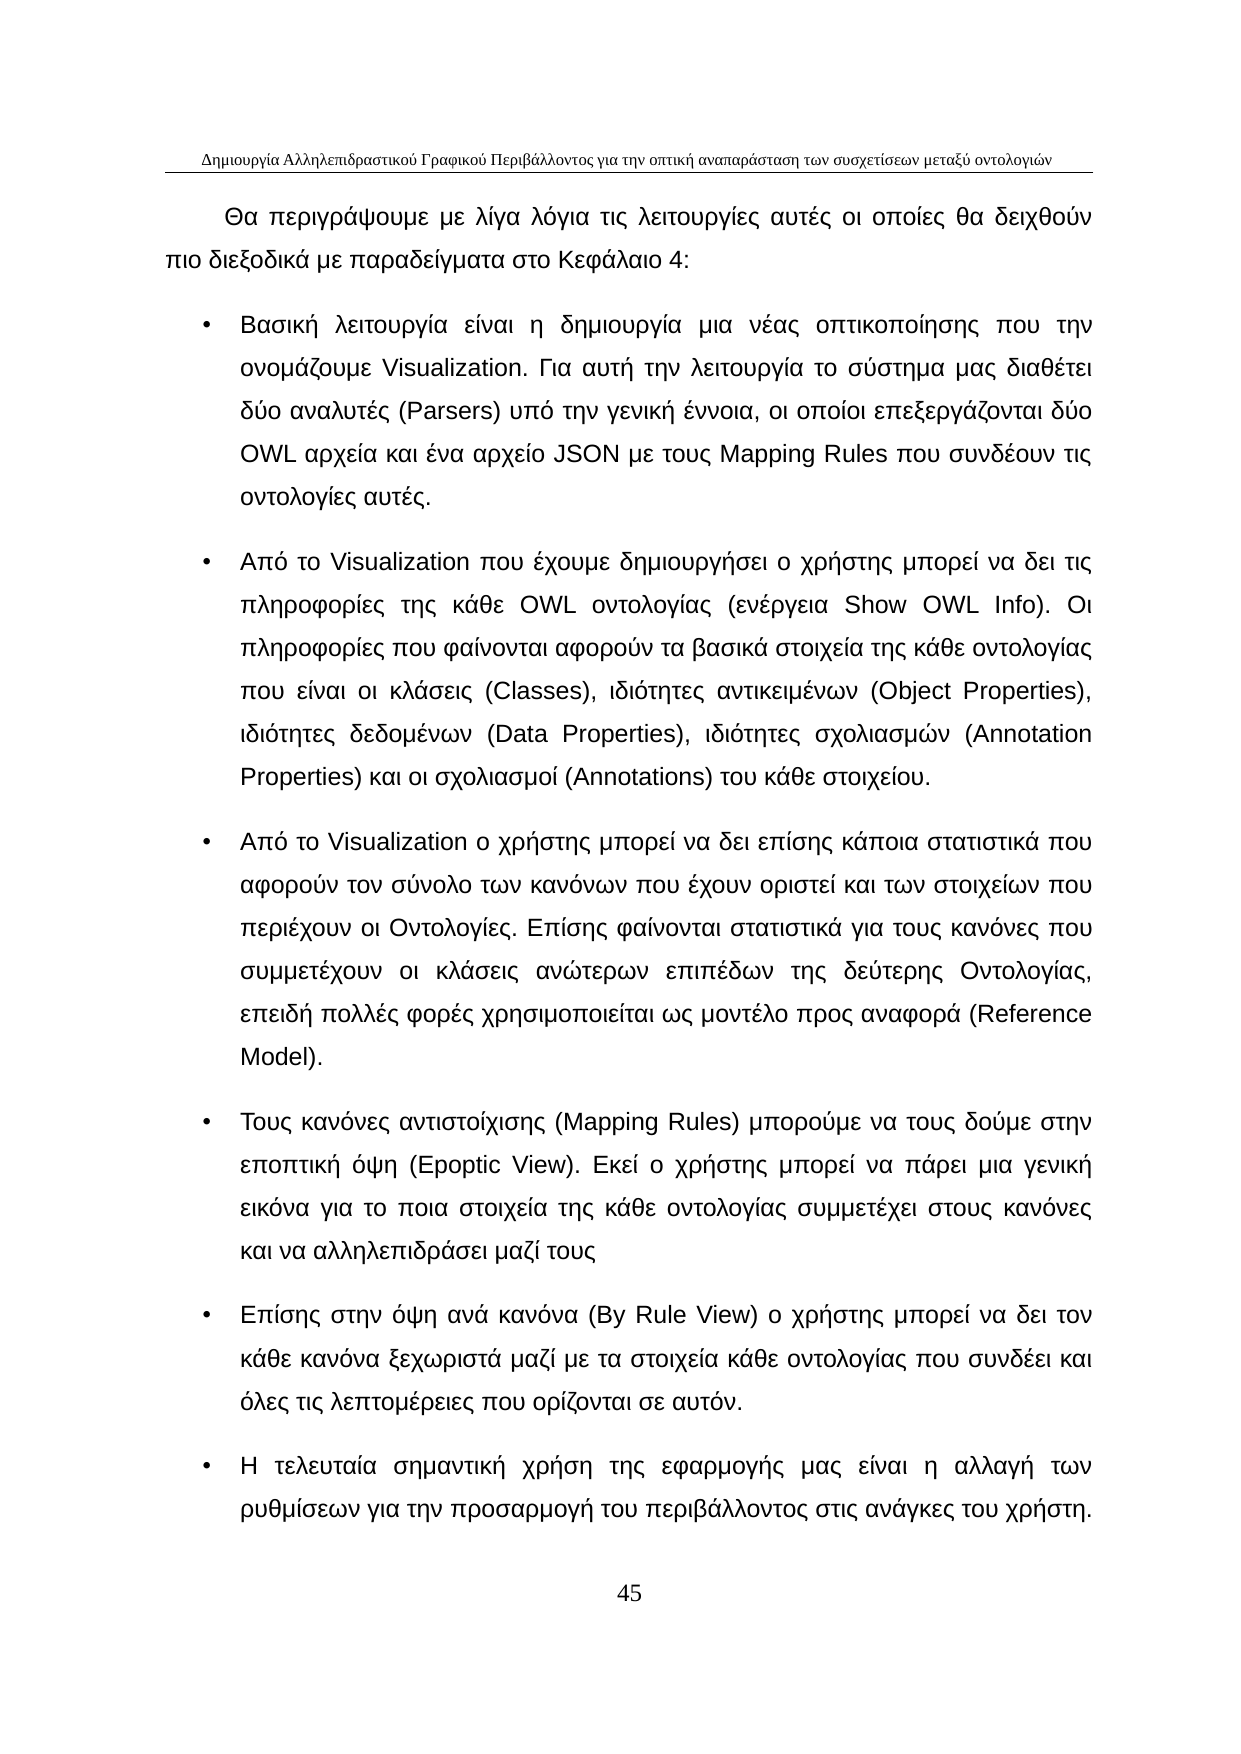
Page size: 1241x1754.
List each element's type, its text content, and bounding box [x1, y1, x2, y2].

list Βασική λειτουργία είναι η δημιουργία μια νέας οπτικοποίησης που την ονομάζουμε Visualization. Για αυτή την λειτουργία το σύστημα μας διαθέτει δύο αναλυτές (Parsers) υπό την γενική έννοια, οι οποίοι επεξεργάζονται δύο OWL αρχεία και ένα αρχείο JSON με τους Mapping Rules που συνδέουν τις οντολογίες αυτές. [202, 310, 1093, 511]
list Η τελευταία σημαντική χρήση της εφαρμογής μας είναι η αλλαγή των ρυθμίσεων για την προσαρμογή του περιβάλλοντος στις ανάγκες του χρήστη. [202, 1451, 1093, 1523]
text Θα περιγράψουμε με λίγα λόγια τις λειτουργίες αυτές οι οποίες θα δειχθούν πιο διεξοδικά με παραδείγματα στο Κεφάλαιο 4: [165, 202, 1093, 274]
list Από το Visualization ο χρήστης μπορεί να δει επίσης κάποια στατιστικά που αφορούν τον σύνολο των κανόνων που έχουν οριστεί και των στοιχείων που περιέχουν οι Οντολογίες. Επίσης φαίνονται στατιστικά για τους κανόνες που συμμετέχουν οι κλάσεις ανώτερων επιπέδων της δεύτερης Οντολογίας, επειδή πολλές φορές χρησιμοποιείται ως μοντέλο προς αναφορά (Reference Model). [202, 827, 1093, 1071]
list Από το Visualization που έχουμε δημιουργήσει ο χρήστης μπορεί να δει τις πληροφορίες της κάθε OWL οντολογίας (ενέργεια Show OWL Info). Οι πληροφορίες που φαίνονται αφορούν τα βασικά στοιχεία της κάθε οντολογίας που είναι οι κλάσεις (Classes), ιδιότητες αντικειμένων (Object Properties), ιδιότητες δεδομένων (Data Properties), ιδιότητες σχολιασμών (Annotation Properties) και οι σχολιασμοί (Annotations) του κάθε στοιχείου. [202, 547, 1093, 791]
list Τους κανόνες αντιστοίχισης (Mapping Rules) μπορούμε να τους δούμε στην εποπτική όψη (Epoptic View). Εκεί ο χρήστης μπορεί να πάρει μια γενική εικόνα για το ποια στοιχεία της κάθε οντολογίας συμμετέχει στους κανόνες και να αλληλεπιδράσει μαζί τους [202, 1107, 1093, 1265]
list Επίσης στην όψη ανά κανόνα (By Rule View) ο χρήστης μπορεί να δει τον κάθε κανόνα ξεχωριστά μαζί με τα στοιχεία κάθε οντολογίας που συνδέει και όλες τις λεπτομέρειες που ορίζονται σε αυτόν. [202, 1300, 1093, 1415]
